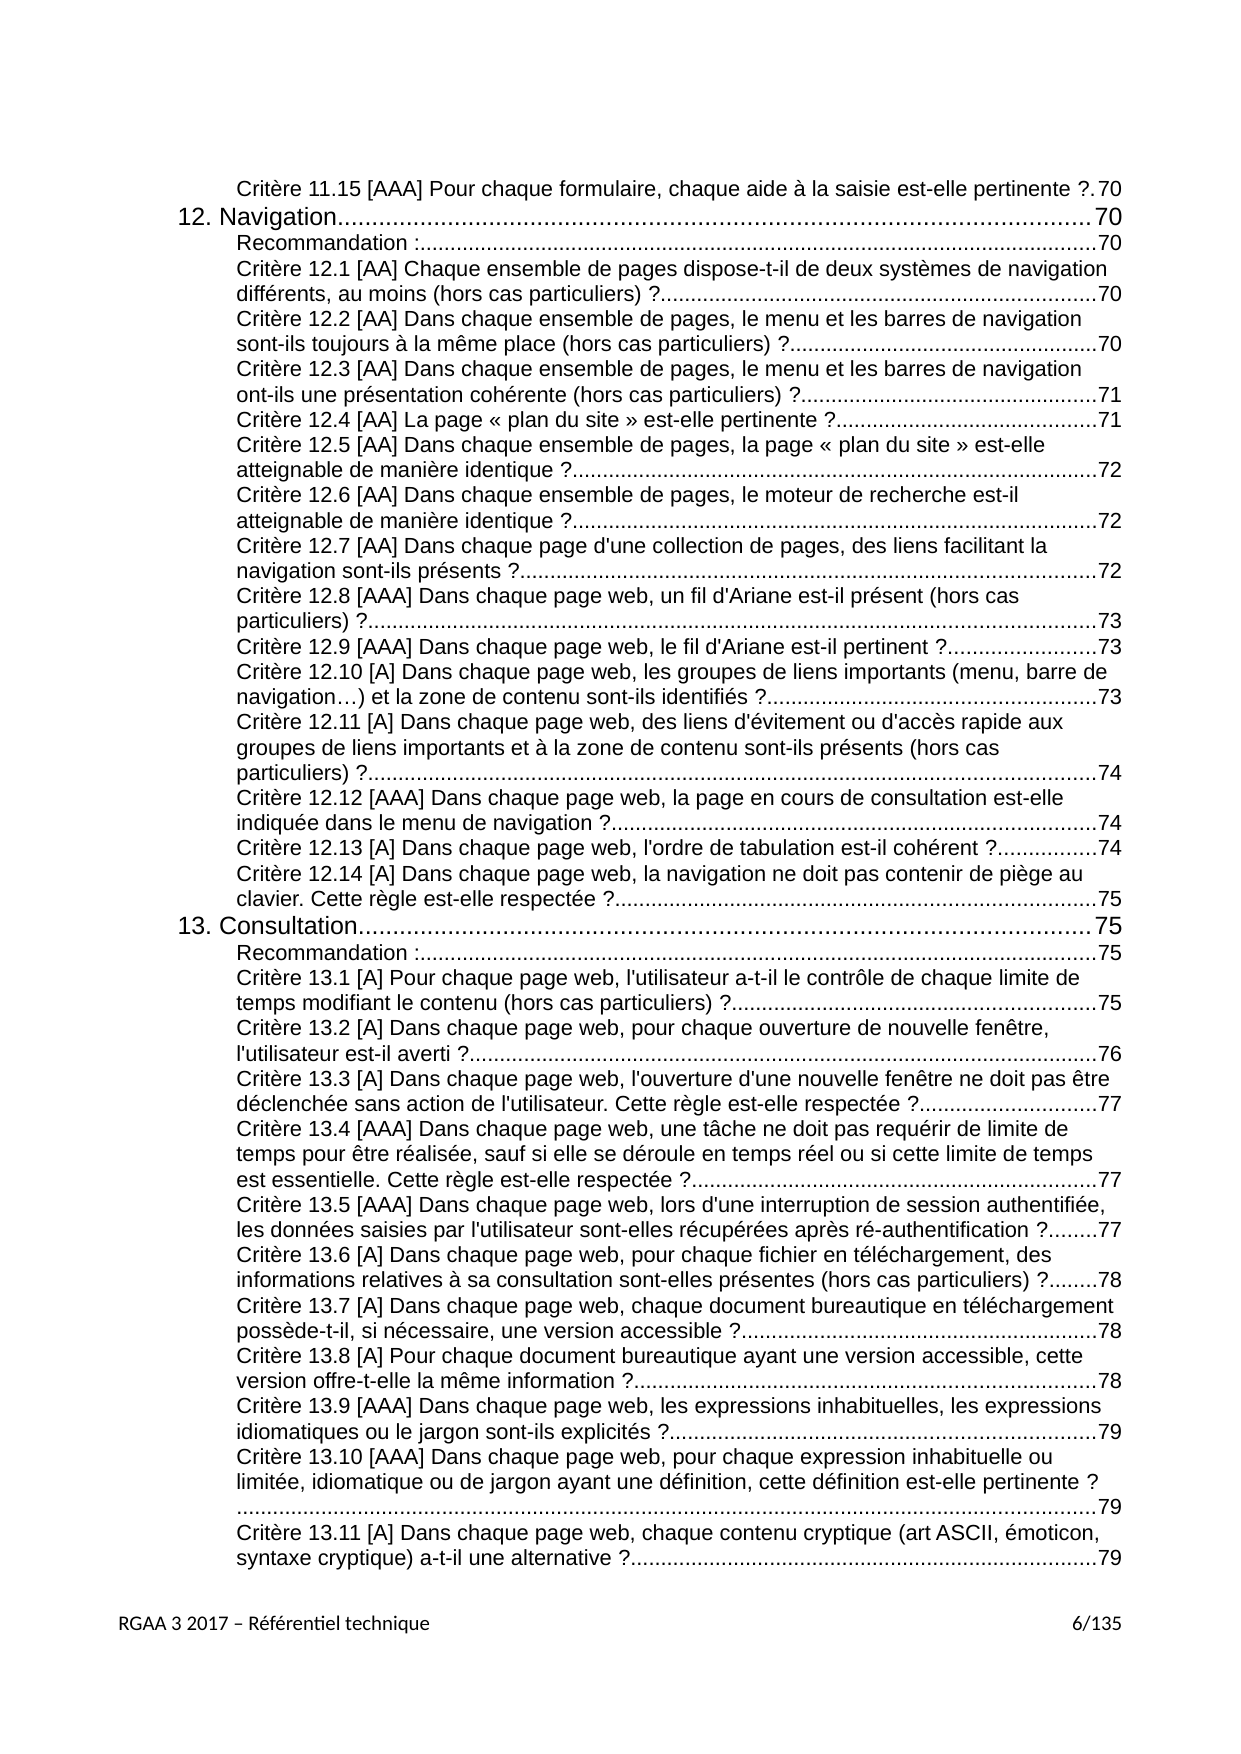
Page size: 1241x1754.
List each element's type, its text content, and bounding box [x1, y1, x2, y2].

text Critère 12.13 [A] Dans chaque page web, l'ordre de tabulation est-il cohérent ? 74 [236, 835, 1122, 861]
text Critère 12.8 [AAA] Dans chaque page web, un fil d'Ariane est-il présent (hors cas particuliers) ? 73 [236, 583, 1122, 634]
text Critère 12.5 [AA] Dans chaque ensemble de pages, la page « plan du site » est-elle atteignable de manière identique ? 72 [236, 432, 1122, 482]
text Critère 12.11 [A] Dans chaque page web, des liens d'évitement ou d'accès rapide aux groupes de liens importants et à la zone de contenu sont-ils présents (hors cas particuliers) ? 74 [236, 709, 1122, 785]
text Critère 13.5 [AAA] Dans chaque page web, lors d'une interruption de session authentifiée, les données saisies par l'utilisateur sont-elles récupérées après ré-authentification ? 77 [236, 1192, 1122, 1242]
text Critère 13.4 [AAA] Dans chaque page web, une tâche ne doit pas requérir de limite de temps pour être réalisée, sauf si elle se déroule en temps réel ou si cette limite de temps est essentielle. Cette règle est-elle respectée ? 77 [236, 1116, 1122, 1192]
text Recommandation : 70 [236, 230, 1122, 256]
text Critère 13.6 [A] Dans chaque page web, pour chaque fichier en téléchargement, des informations relatives à sa consultation sont-elles présentes (hors cas particuliers) ? 78 [236, 1242, 1122, 1293]
text Critère 13.10 [AAA] Dans chaque page web, pour chaque expression inhabituelle ou limitée, idiomatique ou de jargon ayant une définition, cette définition est-elle pertinente ? 79 [236, 1444, 1122, 1519]
text 12. Navigation 70 [177, 202, 1122, 230]
text Critère 13.3 [A] Dans chaque page web, l'ouverture d'une nouvelle fenêtre ne doit pas être déclenchée sans action de l'utilisateur. Cette règle est-elle respectée ? 77 [236, 1066, 1122, 1116]
text Critère 13.1 [A] Pour chaque page web, l'utilisateur a-t-il le contrôle de chaque limite de temps modifiant le contenu (hors cas particuliers) ? 75 [236, 965, 1122, 1015]
text Critère 12.12 [AAA] Dans chaque page web, la page en cours de consultation est-elle indiquée dans le menu de navigation ? 74 [236, 785, 1122, 835]
text Critère 12.2 [AA] Dans chaque ensemble de pages, le menu et les barres de navigation sont-ils toujours à la même place (hors cas particuliers) ? 70 [236, 306, 1122, 356]
text Critère 13.11 [A] Dans chaque page web, chaque contenu cryptique (art ASCII, émoticon, syntaxe cryptique) a-t-il une alternative ? 79 [236, 1519, 1122, 1570]
text Recommandation : 75 [236, 940, 1122, 965]
text Critère 12.9 [AAA] Dans chaque page web, le fil d'Ariane est-il pertinent ? 73 [236, 634, 1122, 659]
text Critère 12.4 [AA] La page « plan du site » est-elle pertinente ? 71 [236, 407, 1122, 432]
text Critère 12.1 [AA] Chaque ensemble de pages dispose-t-il de deux systèmes de navigation différents, au moins (hors cas particuliers) ? 70 [236, 256, 1122, 306]
text Critère 13.9 [AAA] Dans chaque page web, les expressions inhabituelles, les expressions idiomatiques ou le jargon sont-ils explicités ? 79 [236, 1393, 1122, 1444]
text Critère 13.7 [A] Dans chaque page web, chaque document bureautique en téléchargement possède-t-il, si nécessaire, une version accessible ? 78 [236, 1293, 1122, 1343]
text Critère 11.15 [AAA] Pour chaque formulaire, chaque aide à la saisie est-elle pertinente ? 70 [236, 176, 1122, 202]
text Critère 12.14 [A] Dans chaque page web, la navigation ne doit pas contenir de piège au clavier. Cette règle est-elle respectée ? 75 [236, 861, 1122, 911]
text Critère 12.7 [AA] Dans chaque page d'une collection de pages, des liens facilitant la navigation sont-ils présents ? 72 [236, 533, 1122, 583]
text Critère 13.8 [A] Pour chaque document bureautique ayant une version accessible, cette version offre-t-elle la même information ? 78 [236, 1343, 1122, 1393]
text Critère 12.3 [AA] Dans chaque ensemble de pages, le menu et les barres de navigation ont-ils une présentation cohérente (hors cas particuliers) ? 71 [236, 356, 1122, 407]
text Critère 12.10 [A] Dans chaque page web, les groupes de liens importants (menu, barre de navigation…) et la zone de contenu sont-ils identifiés ? 73 [236, 659, 1122, 709]
text 13. Consultation 75 [177, 911, 1122, 940]
text Critère 12.6 [AA] Dans chaque ensemble de pages, le moteur de recherche est-il atteignable de manière identique ? 72 [236, 482, 1122, 533]
text Critère 13.2 [A] Dans chaque page web, pour chaque ouverture de nouvelle fenêtre, l'utilisateur est-il averti ? 76 [236, 1015, 1122, 1066]
